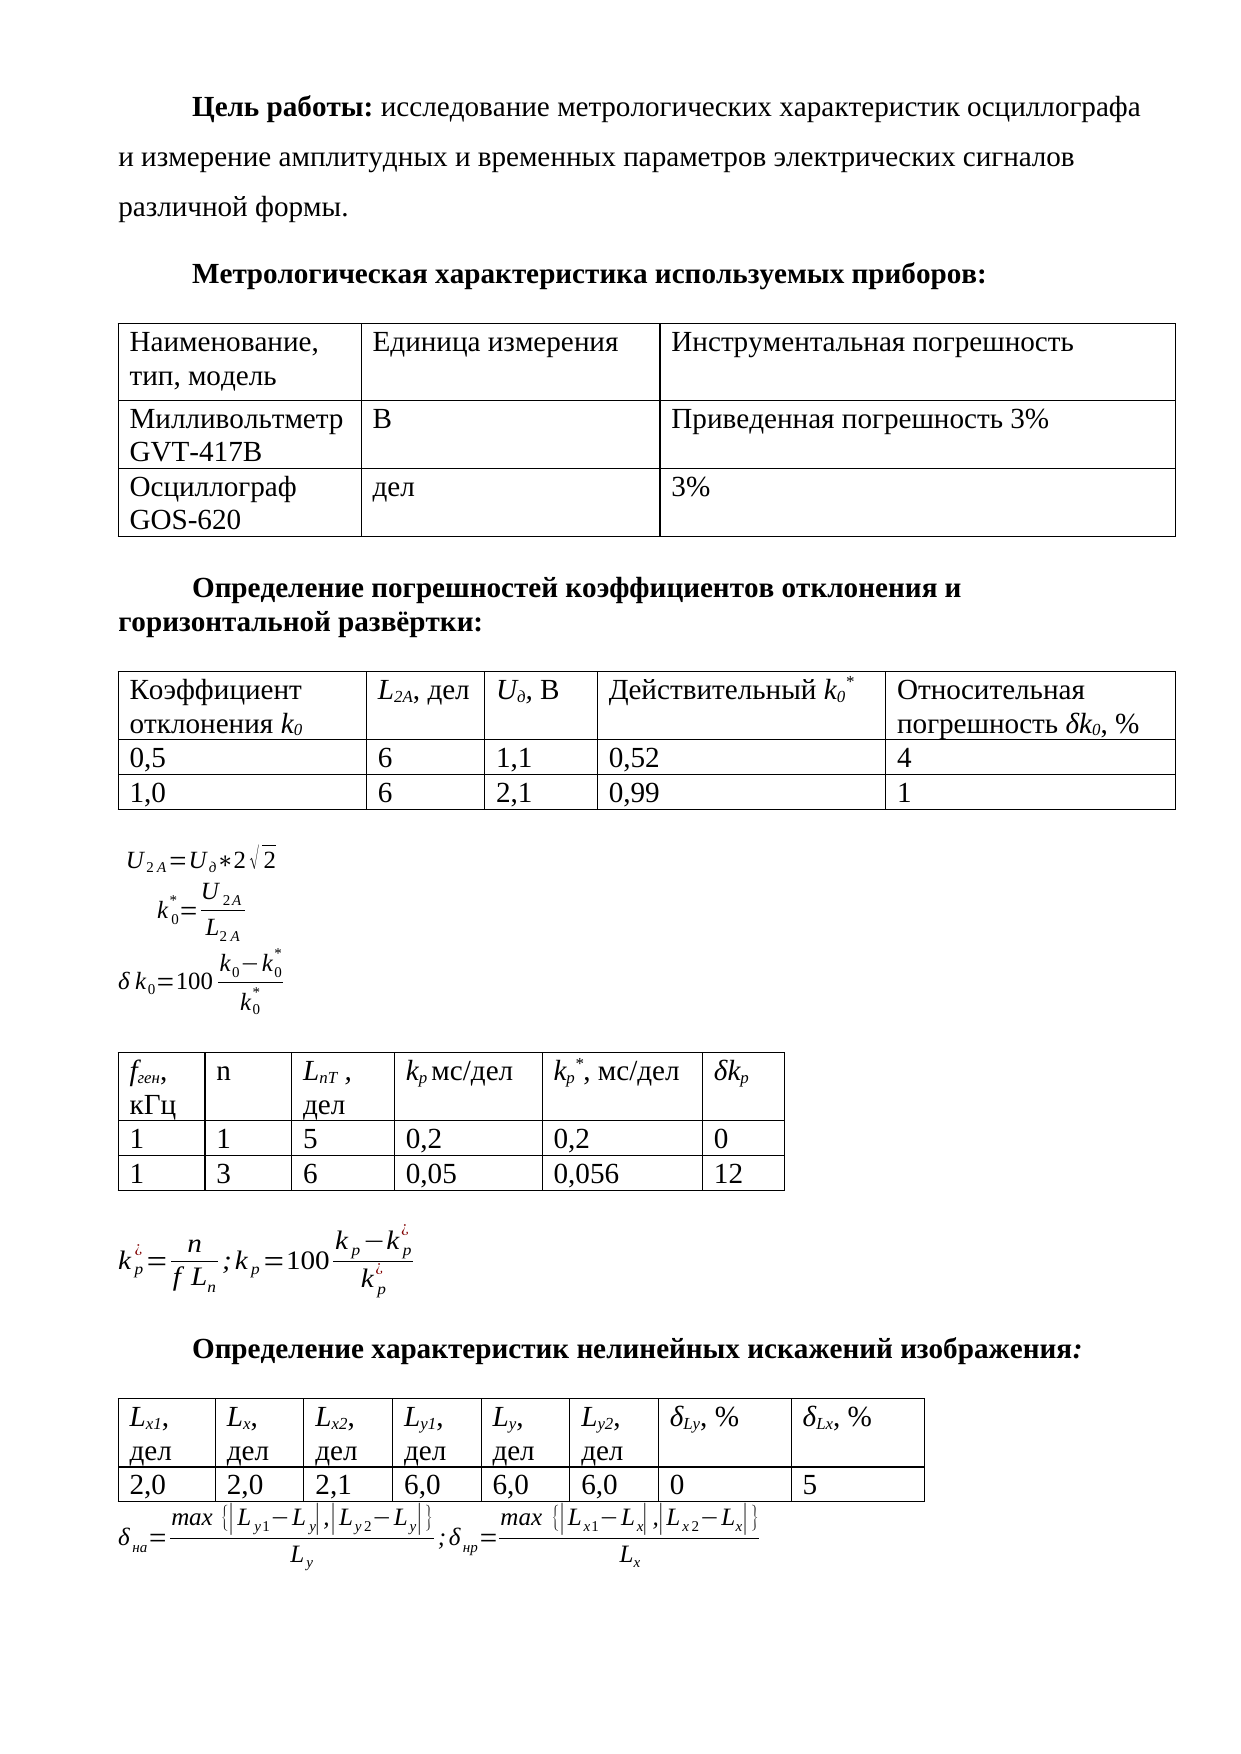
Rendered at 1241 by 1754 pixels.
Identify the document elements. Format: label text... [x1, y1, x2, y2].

table_cell 0,056 [543, 1156, 702, 1189]
table_cell 3% [661, 469, 1175, 536]
table_header Инструментальная погрешность [661, 324, 1175, 400]
table_cell 0,05 [395, 1156, 542, 1189]
table_header L2A, дел [367, 672, 484, 739]
table_header n [206, 1053, 291, 1120]
table_header Коэффициент отклонения k0 [119, 672, 366, 739]
table_cell 0 [703, 1121, 784, 1155]
table_cell 6,0 [482, 1468, 569, 1501]
table_cell 2,0 [216, 1468, 303, 1501]
text Цель работы: исследование метрологических характеристик осциллографа и измерение амплитудных и временных параметров электрических сигналов различной формы. [118, 89, 1152, 223]
table_cell Милливольтметр GVT-417B [119, 401, 361, 468]
table_header Единица измерения [362, 324, 659, 400]
table_cell 0 [659, 1468, 791, 1501]
table_cell 0,99 [598, 775, 885, 808]
table_cell 1 [886, 775, 1175, 808]
table_header Относительная погрешность δk0, % [886, 672, 1175, 739]
table_header LnТ , дел [292, 1053, 394, 1120]
table_cell 12 [703, 1156, 784, 1189]
table_cell 1,0 [119, 775, 366, 808]
table_cell 4 [886, 740, 1175, 774]
table_header δkp [703, 1053, 784, 1120]
table_header Lx, дел [216, 1399, 303, 1466]
table_cell 6 [367, 740, 484, 774]
table_cell 0,2 [395, 1121, 542, 1155]
table_header Uд, B [485, 672, 597, 739]
table_cell 0,5 [119, 740, 366, 774]
table_header Наименование, тип, модель [119, 324, 361, 400]
table_header fген, кГц [119, 1053, 204, 1120]
table_cell 1 [119, 1156, 204, 1189]
table_cell 2,1 [304, 1468, 392, 1501]
table_cell 2,0 [119, 1468, 215, 1501]
table_cell Осциллограф GOS-620 [119, 469, 361, 536]
table_cell 0,2 [543, 1121, 702, 1155]
table_cell Приведенная погрешность 3% [661, 401, 1175, 468]
table_cell 0,52 [598, 740, 885, 774]
table_cell 3 [206, 1156, 291, 1189]
table_header δLу, % [659, 1399, 791, 1466]
text Метрологическая характеристика используемых приборов: [118, 256, 1152, 290]
text Определение погрешностей коэффициентов отклонения и горизонтальной развёртки: [118, 571, 1152, 638]
table_header δLх, % [792, 1399, 924, 1466]
table_cell 6,0 [393, 1468, 481, 1501]
table_header Ly, дел [482, 1399, 569, 1466]
table_cell 6 [292, 1156, 394, 1189]
table_header Действительный k0* [598, 672, 885, 739]
table_cell 1 [206, 1121, 291, 1155]
table_cell 6,0 [570, 1468, 658, 1501]
table_header kp мс/дел [395, 1053, 542, 1120]
table_cell 5 [792, 1468, 924, 1501]
table_header Lx1, дел [119, 1399, 215, 1466]
table_cell 2,1 [485, 775, 597, 808]
table_header Ly2, дел [570, 1399, 658, 1466]
table_cell 5 [292, 1121, 394, 1155]
table_cell дел [362, 469, 659, 536]
table_cell 1,1 [485, 740, 597, 774]
table_header Lx2, дел [304, 1399, 392, 1466]
table_cell B [362, 401, 659, 468]
text Определение характеристик нелинейных искажений изображения: [118, 1331, 1152, 1365]
table_cell 6 [367, 775, 484, 808]
table_cell 1 [119, 1121, 204, 1155]
table_header kp*, мс/дел [543, 1053, 702, 1120]
table_header Ly1, дел [393, 1399, 481, 1466]
